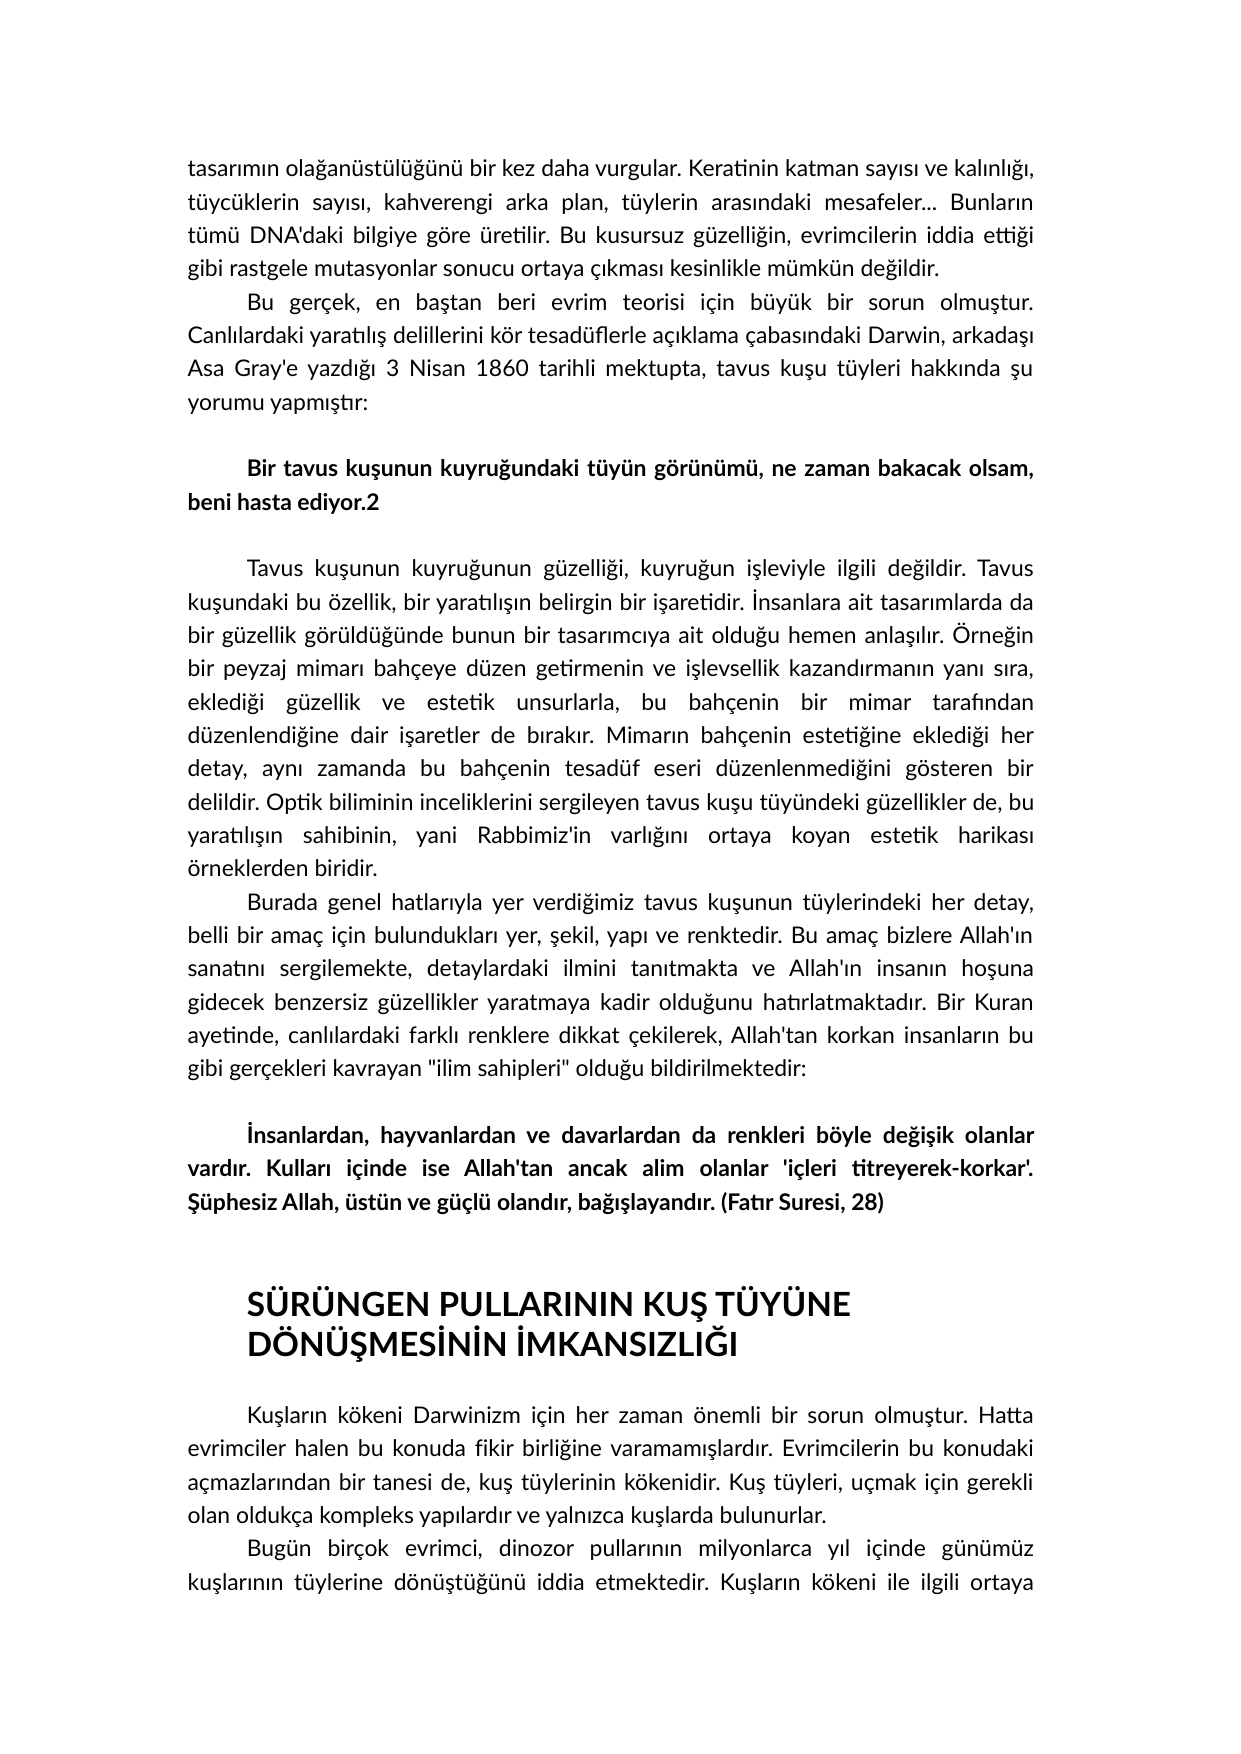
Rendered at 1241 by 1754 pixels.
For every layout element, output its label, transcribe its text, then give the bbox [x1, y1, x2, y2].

text Bu gerçek, en baştan beri evrim teorisi için büyük bir sorun olmuştur. Canlılardaki yaratılış delillerini kör tesadüflerle açıklama çabasındaki Darwin, arkadaşı Asa Gray'e yazdığı 3 Nisan 1860 tarihli mektupta, tavus kuşu tüyleri hakkında şu yorumu yapmıştır: [187, 283, 1035, 417]
subtitle SÜRÜNGEN PULLARININ KUŞ TÜYÜNE [187, 1283, 1035, 1323]
text Bir tavus kuşunun kuyruğundaki tüyün görünümü, ne zaman bakacak olsam, beni hasta ediyor.2 [187, 450, 1035, 517]
text Bugün birçok evrimci, dinozor pullarının milyonlarca yıl içinde günümüz kuşlarının tüylerine dönüştüğünü iddia etmektedir. Kuşların kökeni ile ilgili ortaya [187, 1530, 1035, 1597]
text İnsanlardan, hayvanlardan ve davarlardan da renkleri böyle değişik olanlar vardır. Kulları içinde ise Allah'tan ancak alim olanlar 'içleri titreyerek-korkar'. Şüphesiz Allah, üstün ve güçlü olandır, bağışlayandır. (Fatır Suresi, 28) [187, 1117, 1035, 1217]
text Tavus kuşunun kuyruğunun güzelliği, kuyruğun işleviyle ilgili değildir. Tavus kuşundaki bu özellik, bir yaratılışın belirgin bir işaretidir. İnsanlara ait tasarımlarda da bir güzellik görüldüğünde bunun bir tasarımcıya ait olduğu hemen anlaşılır. Örneğin bir peyzaj mimarı bahçeye düzen getirmenin ve işlevsellik kazandırmanın yanı sıra, eklediği güzellik ve estetik unsurlarla, bu bahçenin bir mimar tarafından düzenlendiğine dair işaretler de bırakır. Mimarın bahçenin estetiğine eklediği her detay, aynı zamanda bu bahçenin tesadüf eseri düzenlenmediğini gösteren bir delildir. Optik biliminin inceliklerini sergileyen tavus kuşu tüyündeki güzellikler de, bu yaratılışın sahibinin, yani Rabbimiz'in varlığını ortaya koyan estetik harikası örneklerden biridir. [187, 550, 1035, 883]
text Kuşların kökeni Darwinizm için her zaman önemli bir sorun olmuştur. Hatta evrimciler halen bu konuda fikir birliğine varamamışlardır. Evrimcilerin bu konudaki açmazlarından bir tanesi de, kuş tüylerinin kökenidir. Kuş tüyleri, uçmak için gerekli olan oldukça kompleks yapılardır ve yalnızca kuşlarda bulunurlar. [187, 1397, 1035, 1530]
text tasarımın olağanüstülüğünü bir kez daha vurgular. Keratinin katman sayısı ve kalınlığı, tüycüklerin sayısı, kahverengi arka plan, tüylerin arasındaki mesafeler... Bunların tümü DNA'daki bilgiye göre üretilir. Bu kusursuz güzelliğin, evrimcilerin iddia ettiği gibi rastgele mutasyonlar sonucu ortaya çıkması kesinlikle mümkün değildir. [187, 150, 1035, 283]
text Burada genel hatlarıyla yer verdiğimiz tavus kuşunun tüylerindeki her detay, belli bir amaç için bulundukları yer, şekil, yapı ve renktedir. Bu amaç bizlere Allah'ın sanatını sergilemekte, detaylardaki ilmini tanıtmakta ve Allah'ın insanın hoşuna gidecek benzersiz güzellikler yaratmaya kadir olduğunu hatırlatmaktadır. Bir Kuran ayetinde, canlılardaki farklı renklere dikkat çekilerek, Allah'tan korkan insanların bu gibi gerçekleri kavrayan "ilim sahipleri" olduğu bildirilmektedir: [187, 883, 1035, 1083]
subtitle DÖNÜŞMESİNİN İMKANSIZLIĞI [187, 1323, 1035, 1363]
